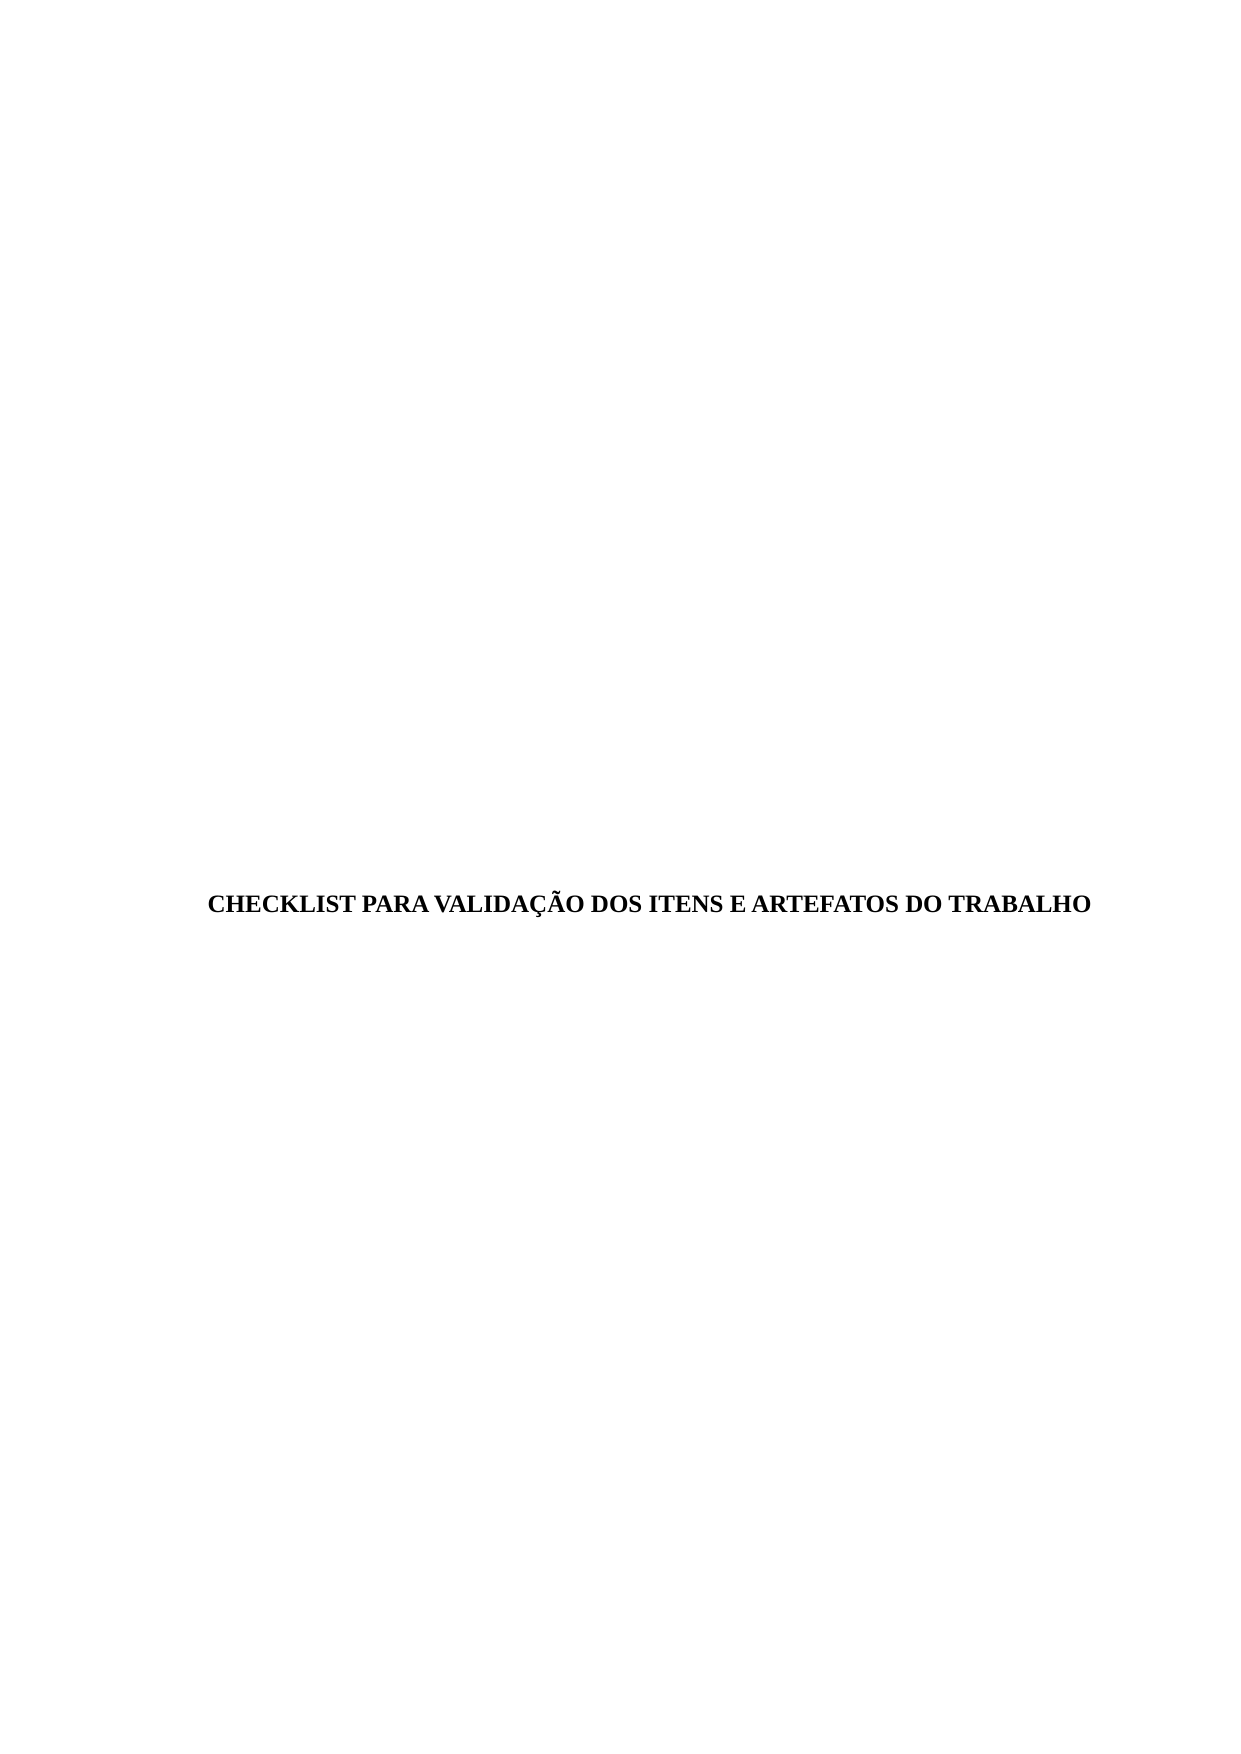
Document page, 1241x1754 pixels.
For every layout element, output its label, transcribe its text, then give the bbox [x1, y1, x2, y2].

subtitle CHECKLIST PARA VALIDAÇÃO DOS ITENS E ARTEFATOS DO TRABALHO [177, 889, 1122, 918]
